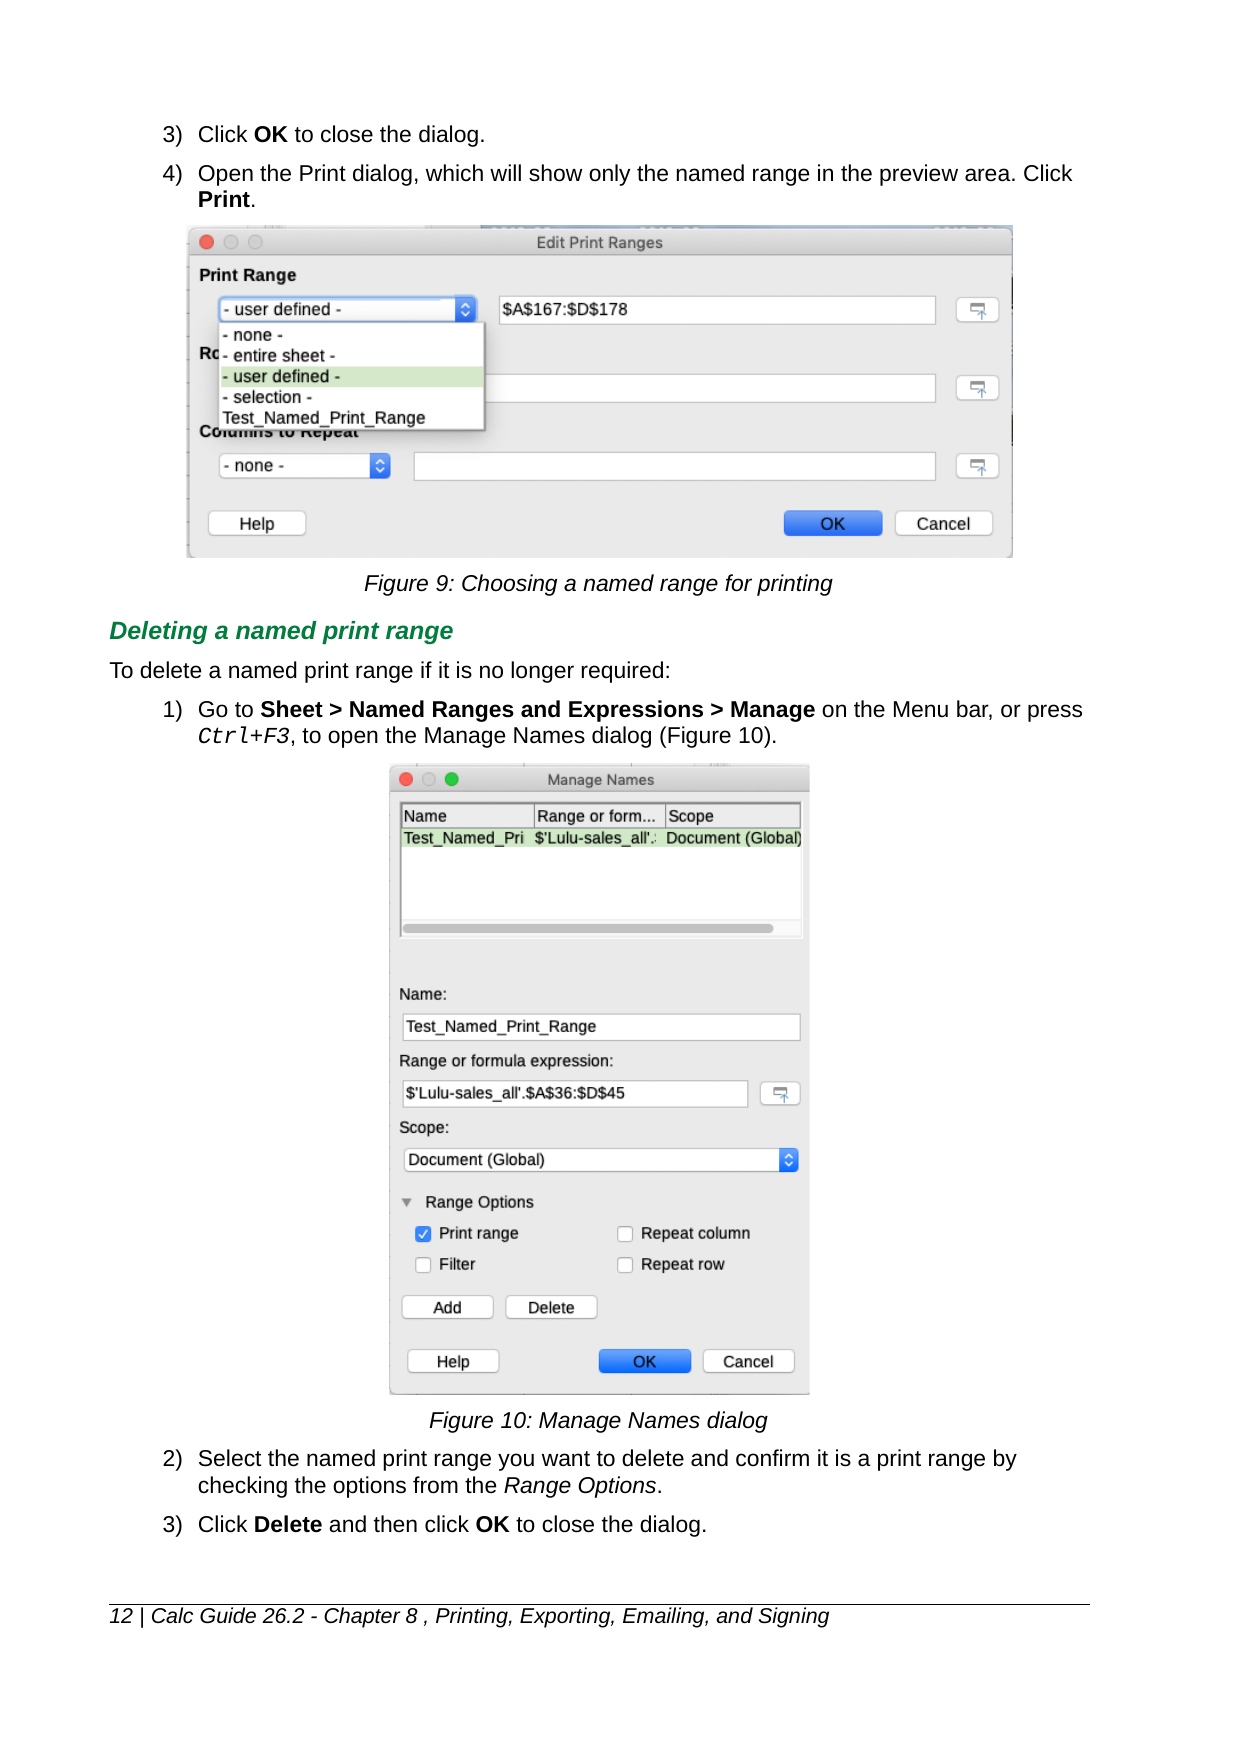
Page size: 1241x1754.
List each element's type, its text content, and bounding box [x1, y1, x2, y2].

list Click Delete and then click OK to close the dialog. [183, 1511, 1090, 1537]
subtitle Deleting a named print range [109, 616, 1090, 644]
picture [186, 225, 1013, 558]
list Click OK to close the dialog. [183, 121, 1090, 147]
text Figure 9: Choosing a named range for printing [186, 570, 1013, 596]
list Open the Print dialog, which will show only the named range in the preview area. Click Print. [183, 160, 1090, 213]
picture [389, 763, 810, 1395]
list Select the named print range you want to delete and confirm it is a print range by checking the options from the Range Options. [183, 1445, 1090, 1498]
list To delete a named print range if it is no longer required: [109, 657, 1090, 683]
list Go to Sheet > Named Ranges and Expressions > Manage on the Menu bar, or press Ctrl+F3, to open the Manage Names dialog (Figure 10). [183, 696, 1090, 751]
text Figure 10: Manage Names dialog [389, 1407, 810, 1433]
